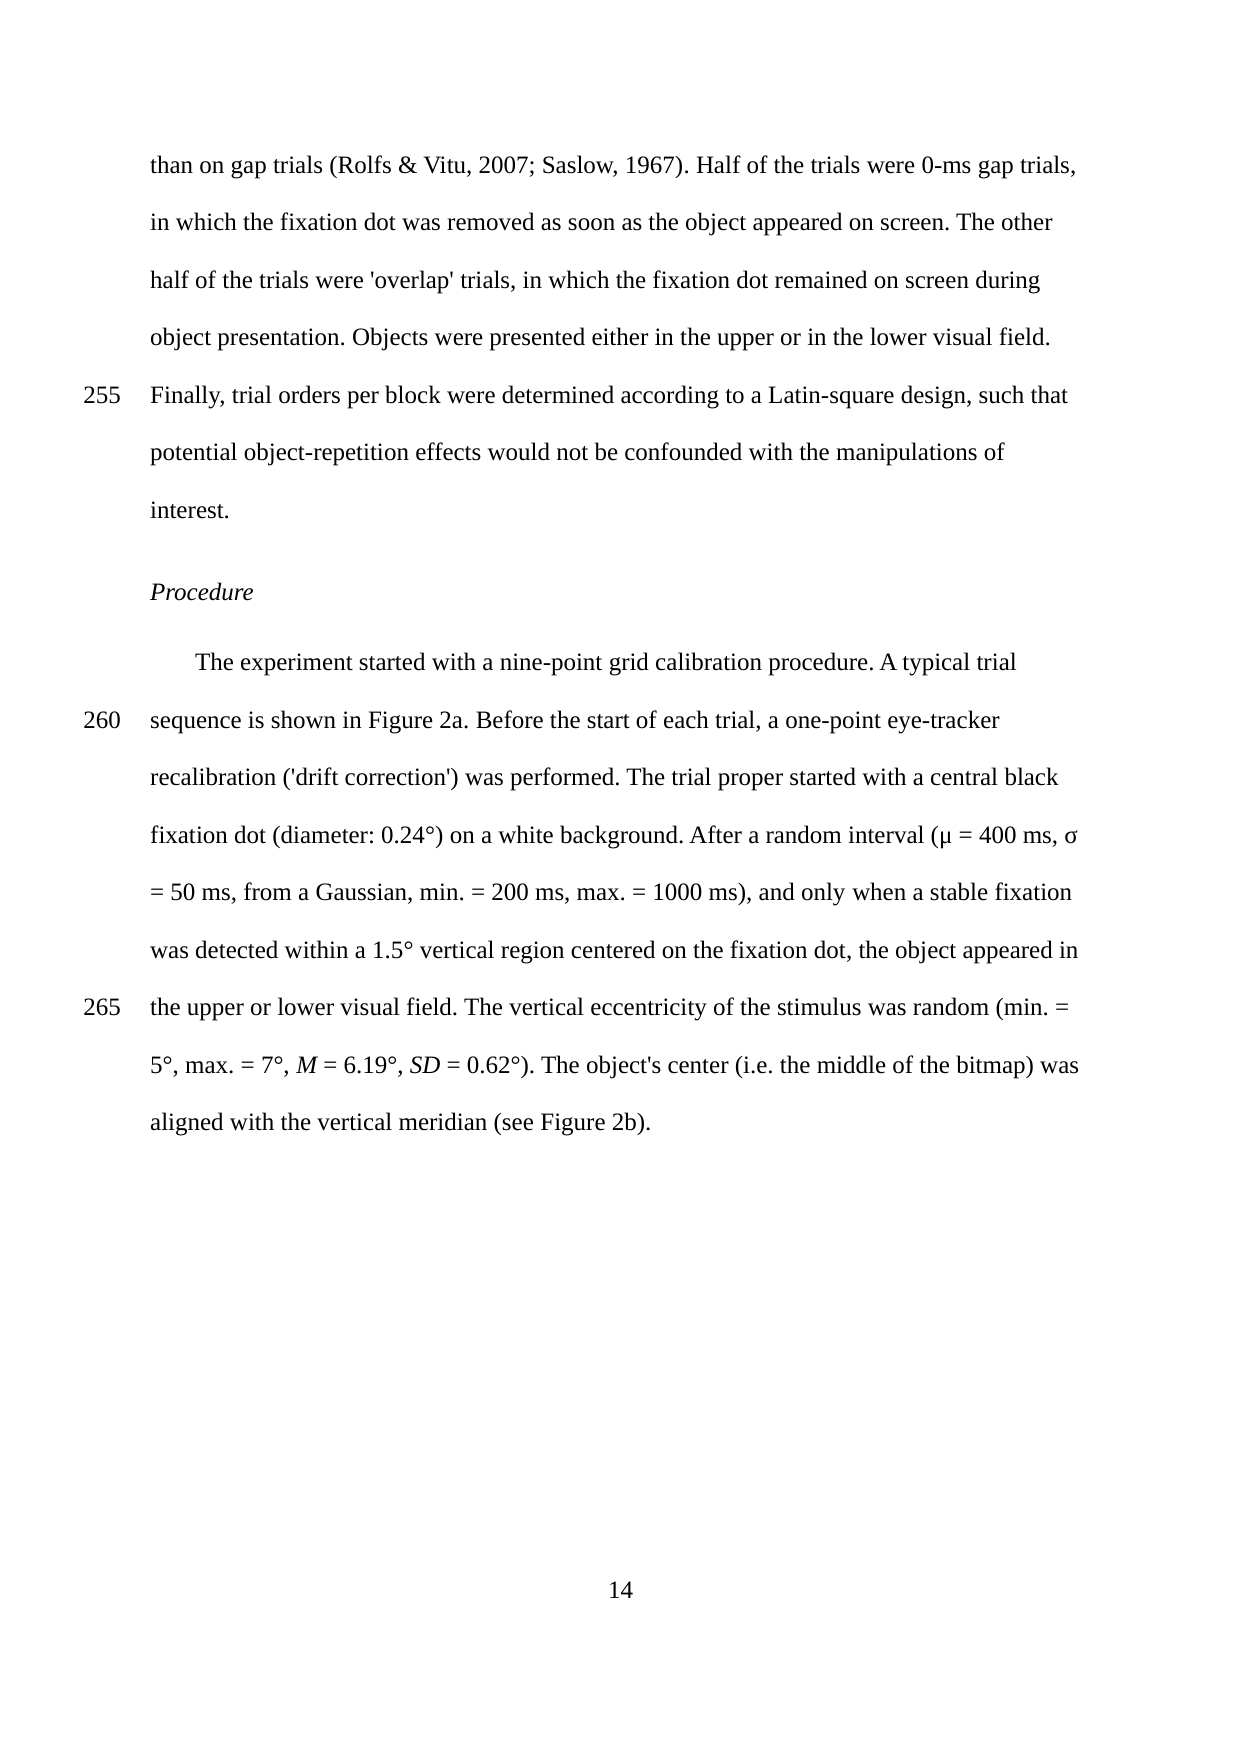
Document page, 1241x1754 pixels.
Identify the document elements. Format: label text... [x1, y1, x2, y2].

text than on gap trials (Rolfs & Vitu, 2007; Saslow, 1967). Half of the trials were 0-ms gap trials, in which the fixation dot was removed as soon as the object appeared on screen. The other half of the trials were 'overlap' trials, in which the fixation dot remained on screen during object presentation. Objects were presented either in the upper or in the lower visual field. Finally, trial orders per block were determined according to a Latin-square design, such that potential object-repetition effects would not be confounded with the manipulations of interest. [150, 150, 1091, 524]
text The experiment started with a nine-point grid calibration procedure. A typical trial sequence is shown in Figure 2a. Before the start of each trial, a one-point eye-tracker recalibration ('drift correction') was performed. The trial proper started with a central black fixation dot (diameter: 0.24°) on a white background. After a random interval (μ = 400 ms, σ = 50 ms, from a Gaussian, min. = 200 ms, max. = 1000 ms), and only when a stable fixation was detected within a 1.5° vertical region centered on the fixation dot, the object appeared in the upper or lower visual field. The vertical eccentricity of the stimulus was random (min. = 5°, max. = 7°, M = 6.19°, SD = 0.62°). The object's center (i.e. the middle of the bitmap) was aligned with the vertical meridian (see Figure 2b). [150, 647, 1091, 1136]
subtitle Procedure [150, 577, 1091, 606]
